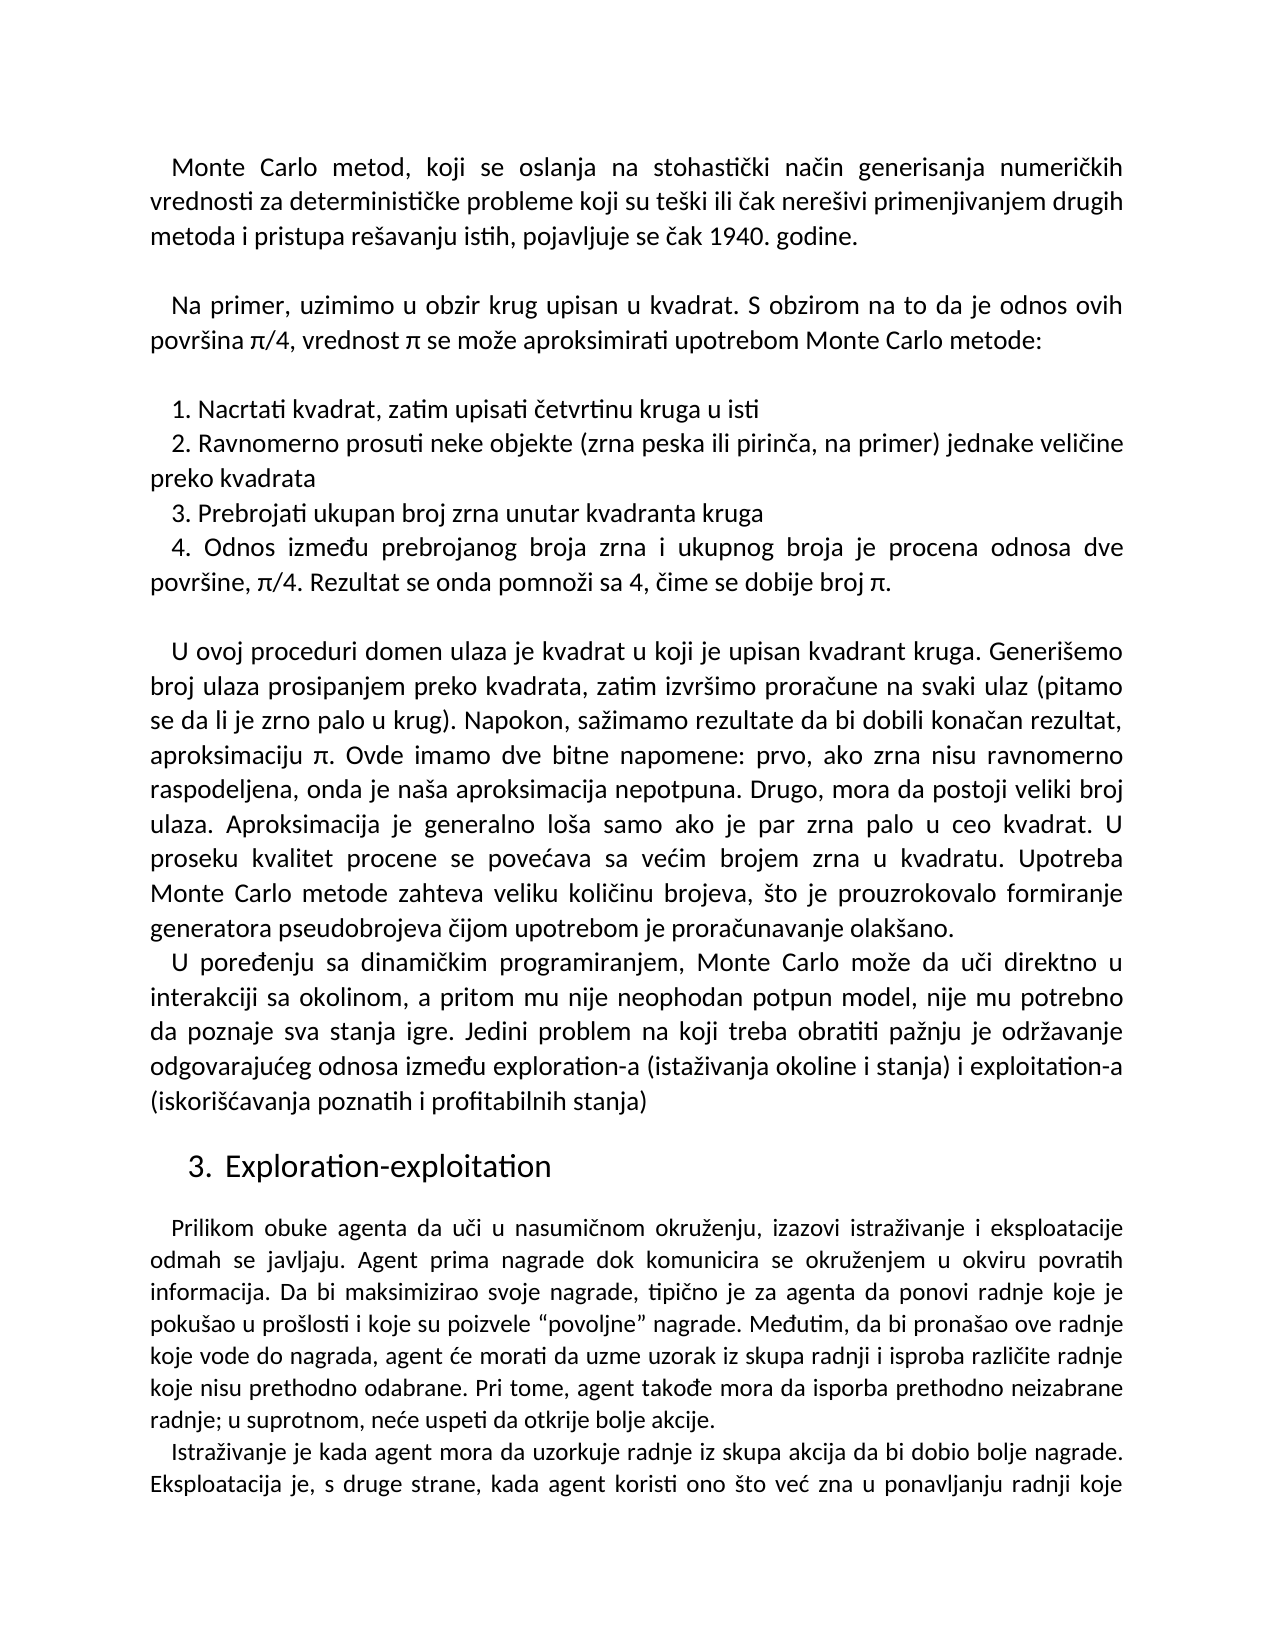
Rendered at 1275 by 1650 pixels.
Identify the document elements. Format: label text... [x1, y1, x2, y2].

text U ovoj proceduri domen ulaza je kvadrat u koji je upisan kvadrant kruga. Generišemo broj ulaza prosipanjem preko kvadrata, zatim izvršimo proračune na svaki ulaz (pitamo se da li je zrno palo u krug). Napokon, sažimamo rezultate da bi dobili konačan rezultat, aproksimaciju π. Ovde imamo dve bitne napomene: prvo, ako zrna nisu ravnomerno raspodeljena, onda je naša aproksimacija nepotpuna. Drugo, mora da postoji veliki broj ulaza. Aproksimacija je generalno loša samo ako je par zrna palo u ceo kvadrat. U proseku kvalitet procene se povećava sa većim brojem zrna u kvadratu. Upotreba Monte Carlo metode zahteva veliku količinu brojeva, što je prouzrokovalo formiranje generatora pseudobrojeva čijom upotrebom je proračunavanje olakšano. [150, 634, 1125, 944]
text Na primer, uzimimo u obzir krug upisan u kvadrat. S obzirom na to da je odnos ovih površina π/4, vrednost π se može aproksimirati upotrebom Monte Carlo metode: [150, 288, 1125, 356]
text Prilikom obuke agenta da uči u nasumičnom okruženju, izazovi istraživanje i eksploatacijе odmah se javljaju. Agent prima nagrade dok komunicira se okruženjem u okviru povratih informacija. Da bi maksimizirao svoje nagrade, tipično je za agenta da ponovi radnje koje je pokušao u prošlosti i koje su poizvele “povolјne” nagrade. Međutim, da bi pronašao ove radnje koje vode do nagrada, agent će morati da uzme uzorak iz skupa radnji i isproba različite radnje koje nisu prethodno odabrane. Pri tome, agent takođe mora da isporba prethodno neizabrane radnje; u suprotnom, neće uspeti da otkrije bolje akcije. [150, 1212, 1125, 1435]
text 1. Nacrtati kvadrat, zatim upisati četvrtinu kruga u isti [150, 392, 1125, 425]
text 2. Ravnomerno prosuti neke objekte (zrna peska ili pirinča, na primer) jednake veličine preko kvadrata [150, 427, 1125, 494]
text Monte Carlo metod, koji se oslanja na stohastički način generisanja numeričkih vrednosti za determinističke probleme koji su teški ili čak nerešivi primenjivanjem drugih metoda i pristupa rešavanju istih, pojavljuje se čak 1940. godine. [150, 150, 1125, 252]
subtitle Еxploration-еxploitation [187, 1145, 1125, 1186]
text 3. Prebrojati ukupan broj zrna unutar kvadranta kruga [150, 496, 1125, 529]
text 4. Odnos između prebrojanog broja zrna i ukupnog broja je procena odnosa dve površine, π/4. Rezultat se onda pomnoži sa 4, čime se dobije broj π. [150, 530, 1125, 598]
text U poređenju sa dinamičkim programiranjem, Monte Carlo može da uči direktno u interakciji sa okolinom, a pritom mu nije neophodan potpun model, nije mu potrebno da poznaje sva stanja igre. Jedini problem na koji treba obratiti pažnju je održavanje odgovarajućeg odnosa između exploration-a (istaživanja okoline i stanja) i exploitation-a (iskorišćavanja poznatih i profitabilnih stanja) [150, 945, 1125, 1117]
text Istraživanje je kada agent mora da uzorkuje radnje iz skupa akcija da bi dobio bolje nagrade. Eksploatacija je, s druge strane, kada agent koristi ono što već zna u ponavljanju radnji koje [150, 1436, 1125, 1499]
